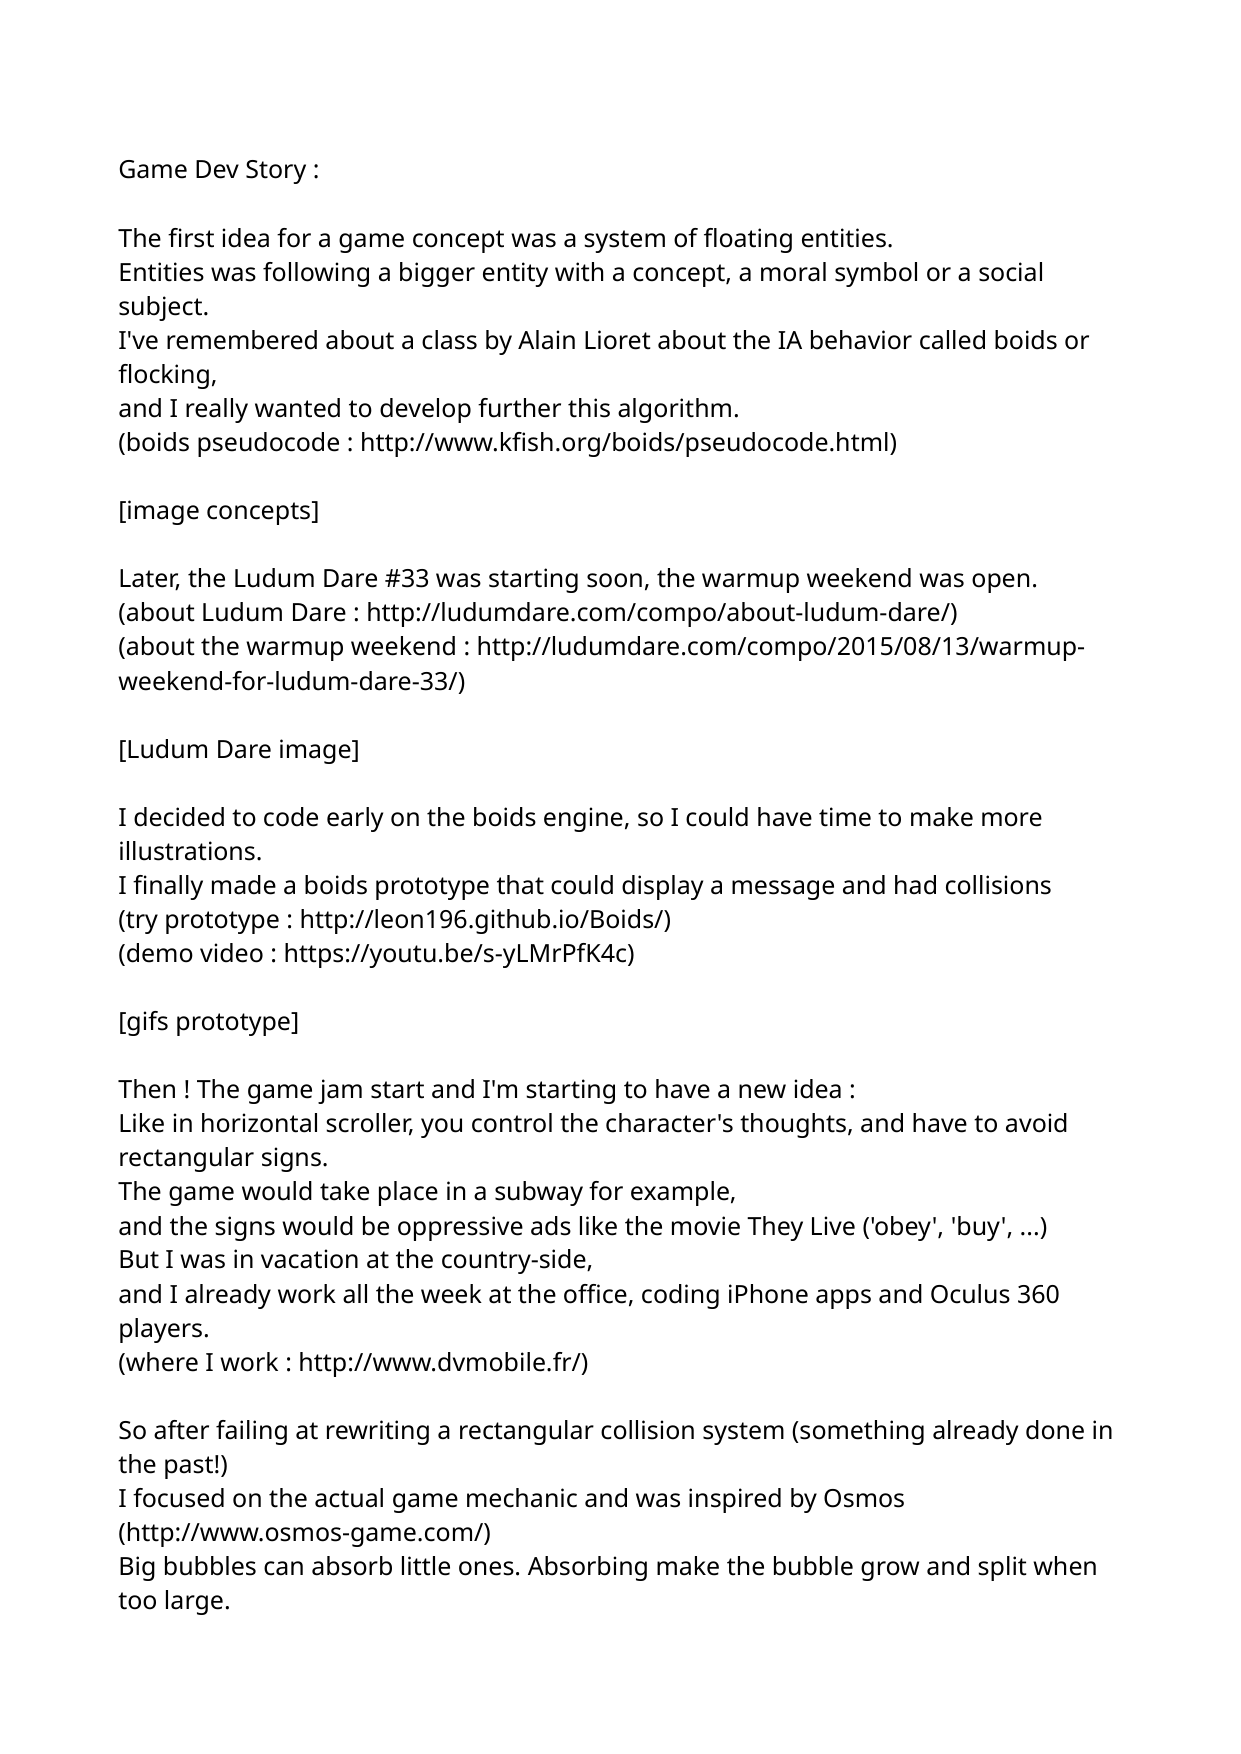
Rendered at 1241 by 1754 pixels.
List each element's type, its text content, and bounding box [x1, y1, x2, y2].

text Entities was following a bigger entity with a concept, a moral symbol or a social subject. [118, 254, 1122, 322]
text (boids pseudocode : http://www.kfish.org/boids/pseudocode.html) [118, 425, 1122, 459]
text So after failing at rewriting a rectangular collision system (something already done in the past!) [118, 1412, 1122, 1481]
text I finally made a boids prototype that could display a message and had collisions [118, 867, 1122, 902]
text (where I work : http://www.dvmobile.fr/) [118, 1344, 1122, 1378]
text I've remembered about a class by Alain Lioret about the IA behavior called boids or flocking, [118, 322, 1122, 391]
text [Ludum Dare image] [118, 731, 1122, 765]
text Game Dev Story : [118, 152, 1122, 186]
text But I was in vacation at the country-side, [118, 1242, 1122, 1276]
text and the signs would be oppressive ads like the movie They Live ('obey', 'buy', ...) [118, 1208, 1122, 1242]
text Like in horizontal scroller, you control the character's thoughts, and have to avoid rectangular signs. [118, 1106, 1122, 1174]
text The first idea for a game concept was a system of floating entities. [118, 220, 1122, 254]
text Later, the Ludum Dare #33 was starting soon, the warmup weekend was open. [118, 561, 1122, 595]
text [image concepts] [118, 493, 1122, 527]
text Then ! The game jam start and I'm starting to have a new idea : [118, 1072, 1122, 1106]
text The game would take place in a subway for example, [118, 1174, 1122, 1208]
text and I really wanted to develop further this algorithm. [118, 391, 1122, 425]
text (try prototype : http://leon196.github.io/Boids/) [118, 902, 1122, 936]
text I focused on the actual game mechanic and was inspired by Osmos (http://www.osmos-game.com/) [118, 1481, 1122, 1549]
text (about the warmup weekend : http://ludumdare.com/compo/2015/08/13/warmup-weekend-for-ludum-dare-33/) [118, 629, 1122, 697]
text and I already work all the week at the office, coding iPhone apps and Oculus 360 players. [118, 1276, 1122, 1344]
text [gifs prototype] [118, 1004, 1122, 1038]
text (about Ludum Dare : http://ludumdare.com/compo/about-ludum-dare/) [118, 595, 1122, 629]
text (demo video : https://youtu.be/s-yLMrPfK4c) [118, 936, 1122, 970]
text I decided to code early on the boids engine, so I could have time to make more illustrations. [118, 799, 1122, 867]
text Big bubbles can absorb little ones. Absorbing make the bubble grow and split when too large. [118, 1549, 1122, 1617]
